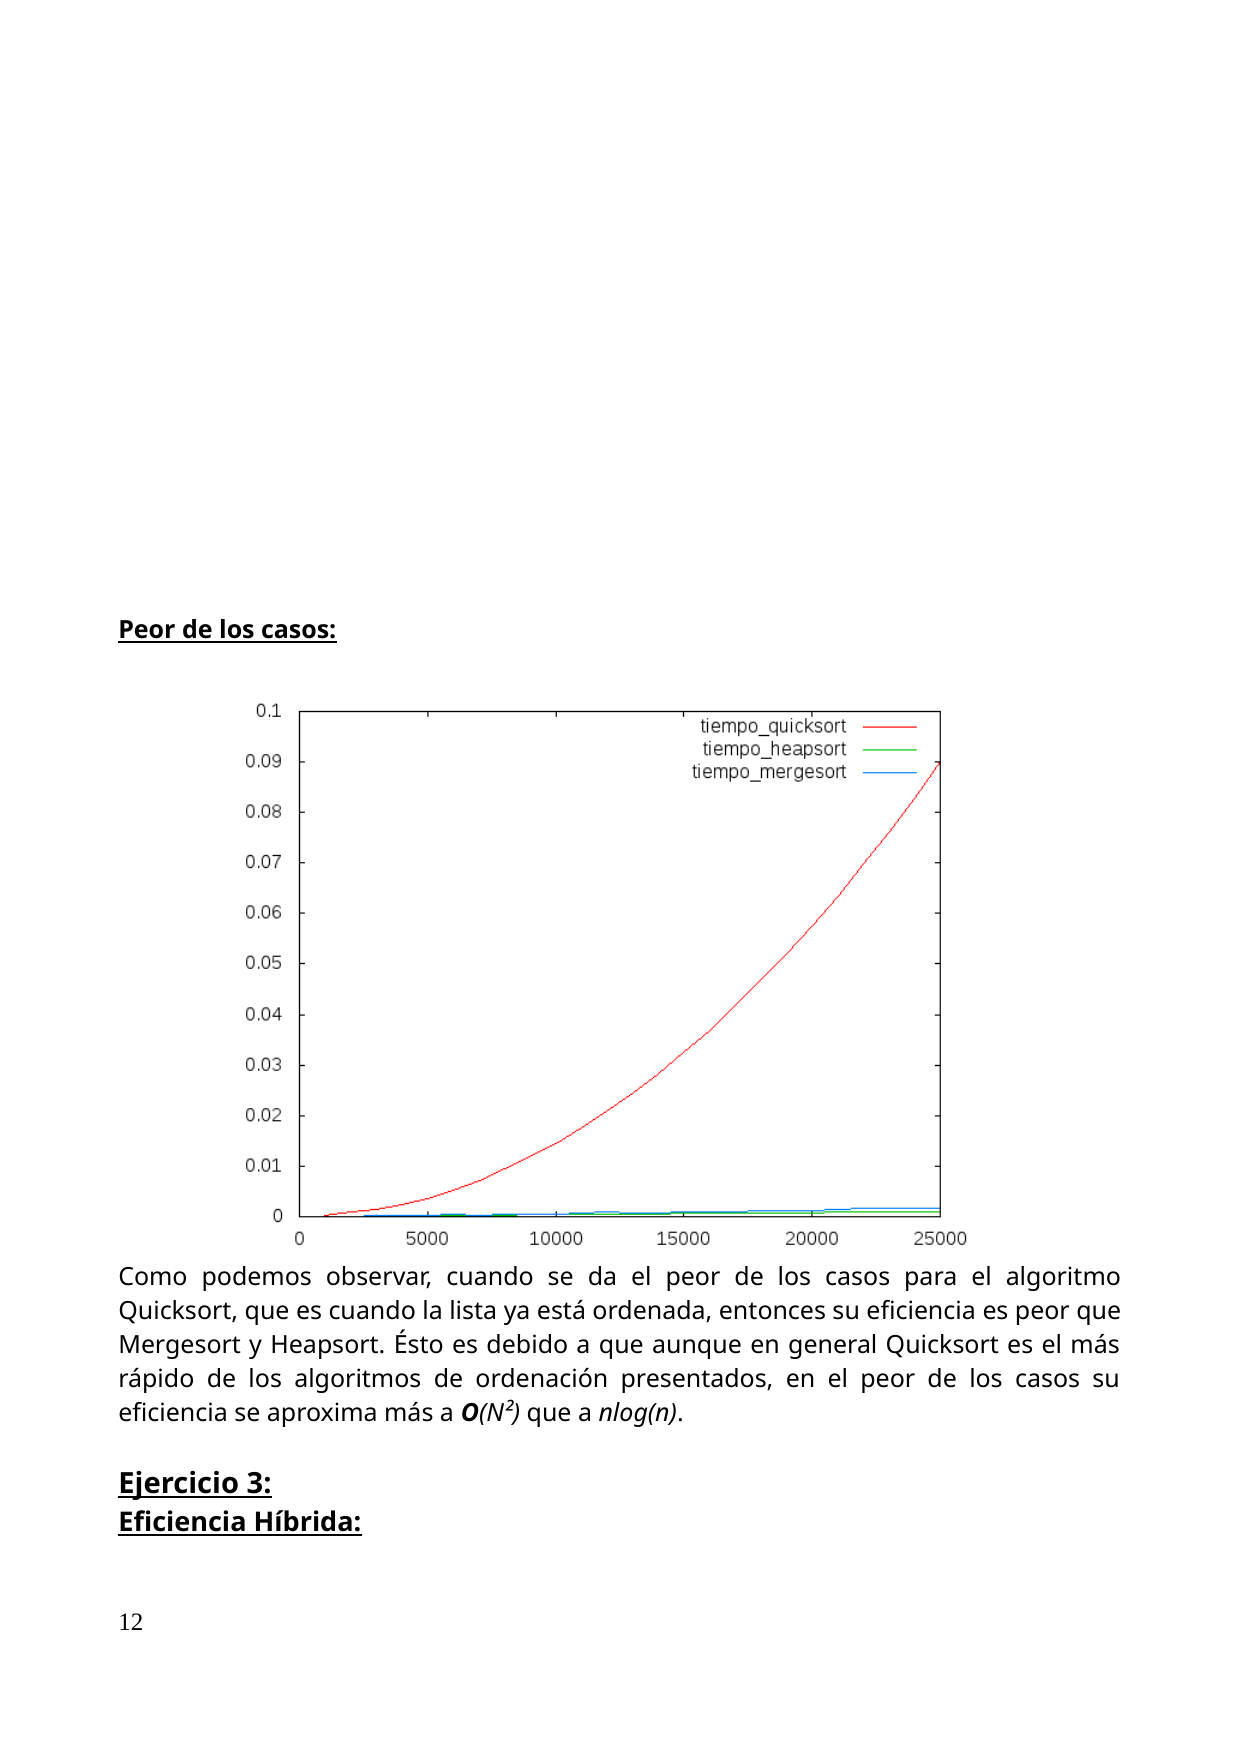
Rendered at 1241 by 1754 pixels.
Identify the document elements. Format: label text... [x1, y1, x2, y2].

text Como podemos observar, cuando se da el peor de los casos para el algoritmo Quicksort, que es cuando la lista ya está ordenada, entonces su eficiencia es peor que Mergesort y Heapsort. Ésto es debido a que aunque en general Quicksort es el más rápido de los algoritmos de ordenación presentados, en el peor de los casos su eficiencia se aproxima más a O(N²) que a nlog(n). [118, 1258, 1122, 1429]
text Eficiencia Híbrida: [118, 1502, 1122, 1539]
text Ejercicio 3: [118, 1463, 1122, 1502]
picture [209, 687, 977, 1263]
text Peor de los casos: [118, 612, 1122, 646]
